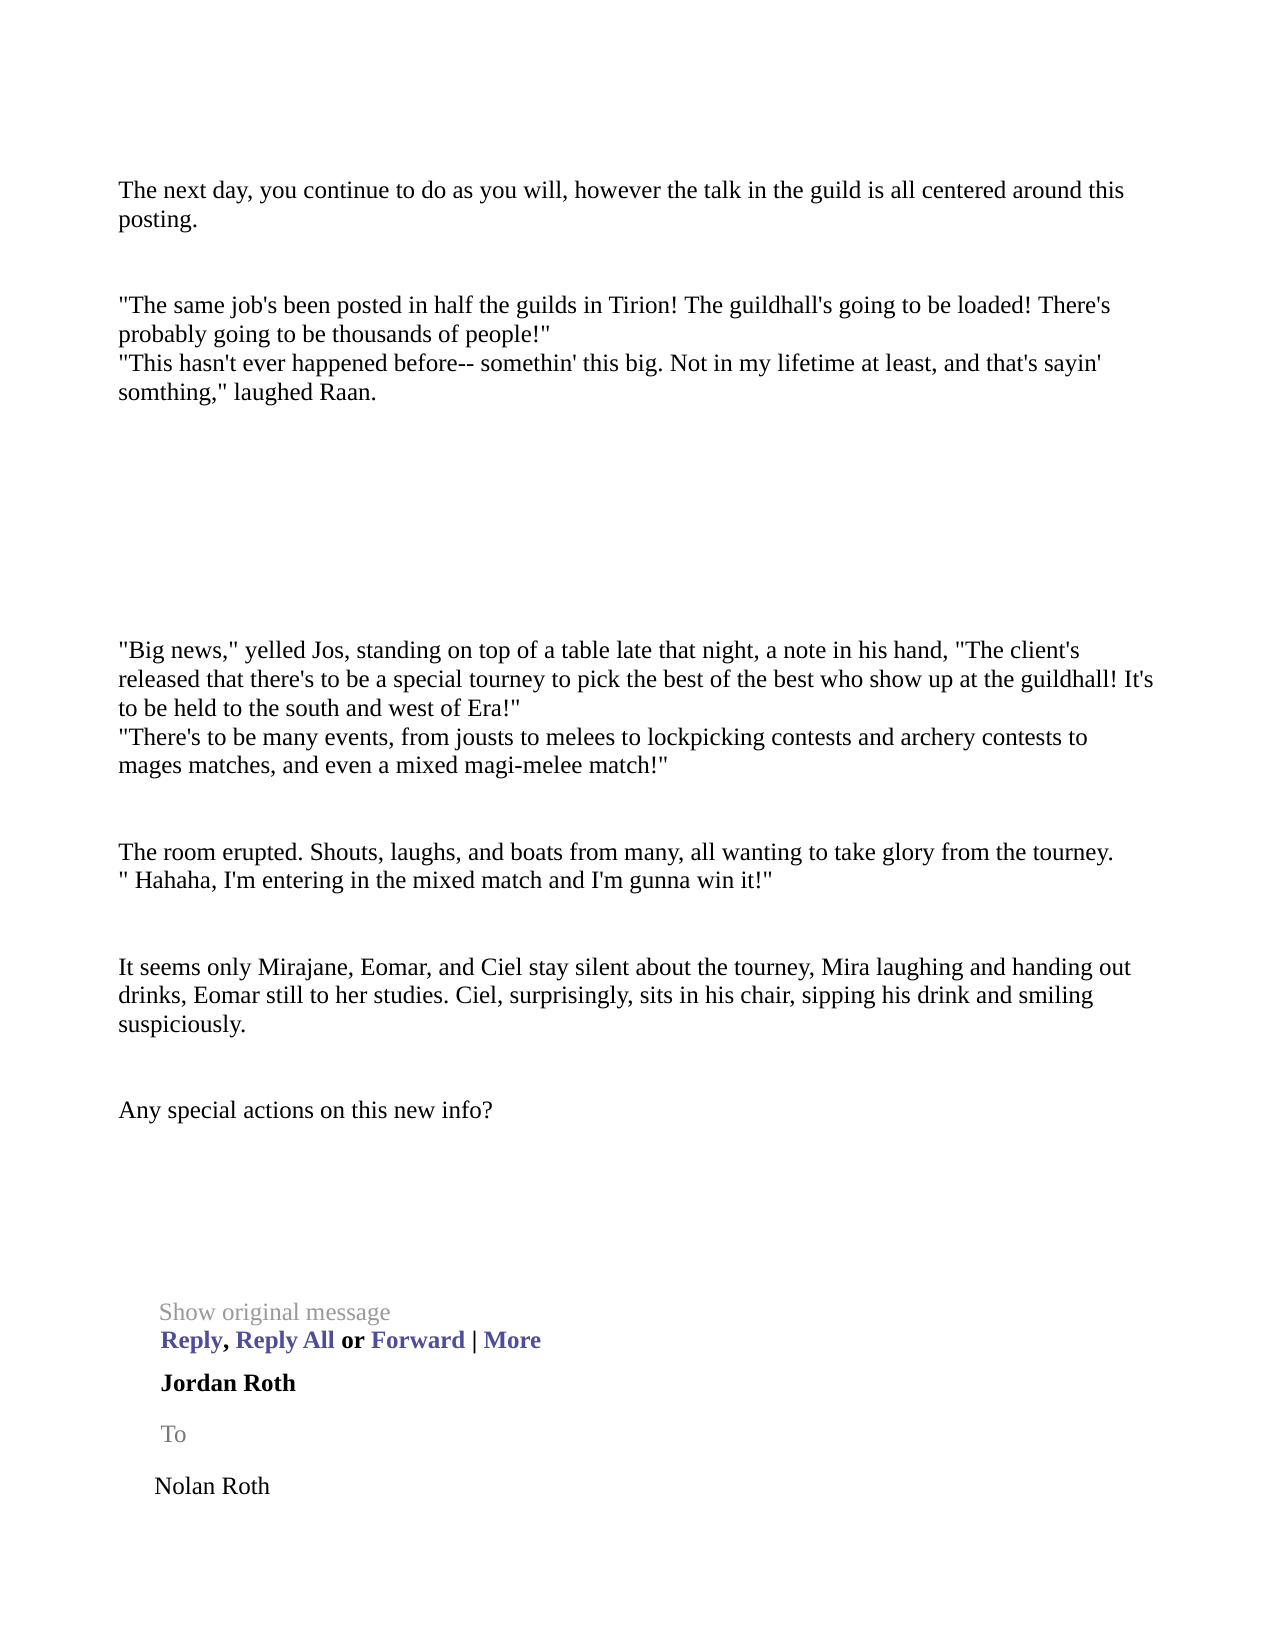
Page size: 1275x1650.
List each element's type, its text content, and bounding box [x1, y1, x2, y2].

text To [160, 1415, 1005, 1448]
text Any special actions on this new info? [118, 1096, 1157, 1124]
text Jordan Roth [160, 1364, 1115, 1397]
text [27, 1368, 52, 1397]
text " Hahaha, I'm entering in the mixed match and I'm gunna win it!" [118, 866, 1157, 894]
text "The same job's been posted in half the guilds in Tirion! The guildhall's going to be loaded! There's probably going to be thousands of people!" [118, 291, 1157, 348]
text It seems only Mirajane, Eomar, and Ciel stay silent about the tourney, Mira laughing and handing out drinks, Eomar still to her studies. Ciel, surprisingly, sits in his chair, sipping his drink and smiling suspiciously. [118, 952, 1157, 1038]
text "There's to be many events, from jousts to melees to lockpicking contests and archery contests to mages matches, and even a mixed magi-melee match!" [118, 722, 1157, 779]
text "Big news," yelled Jos, standing on top of a table late that night, a note in his hand, "The client's released that there's to be a special tourney to pick the best of the best who show up at the guildhall! It's to be held to the south and west of Era!" [118, 636, 1157, 722]
text "This hasn't ever happened before-- somethin' this big. Not in my lifetime at least, and that's sayin' somthing," laughed Raan. [118, 348, 1157, 406]
text The room erupted. Shouts, laughs, and boats from many, all wanting to take glory from the tourney. [118, 837, 1157, 866]
text Reply, Reply All or Forward | More [160, 1326, 1115, 1354]
text The next day, you continue to do as you will, however the talk in the guild is all centered around this posting. [118, 176, 1157, 233]
text Show original message [152, 1297, 1115, 1326]
text Nolan Roth [154, 1467, 1005, 1500]
